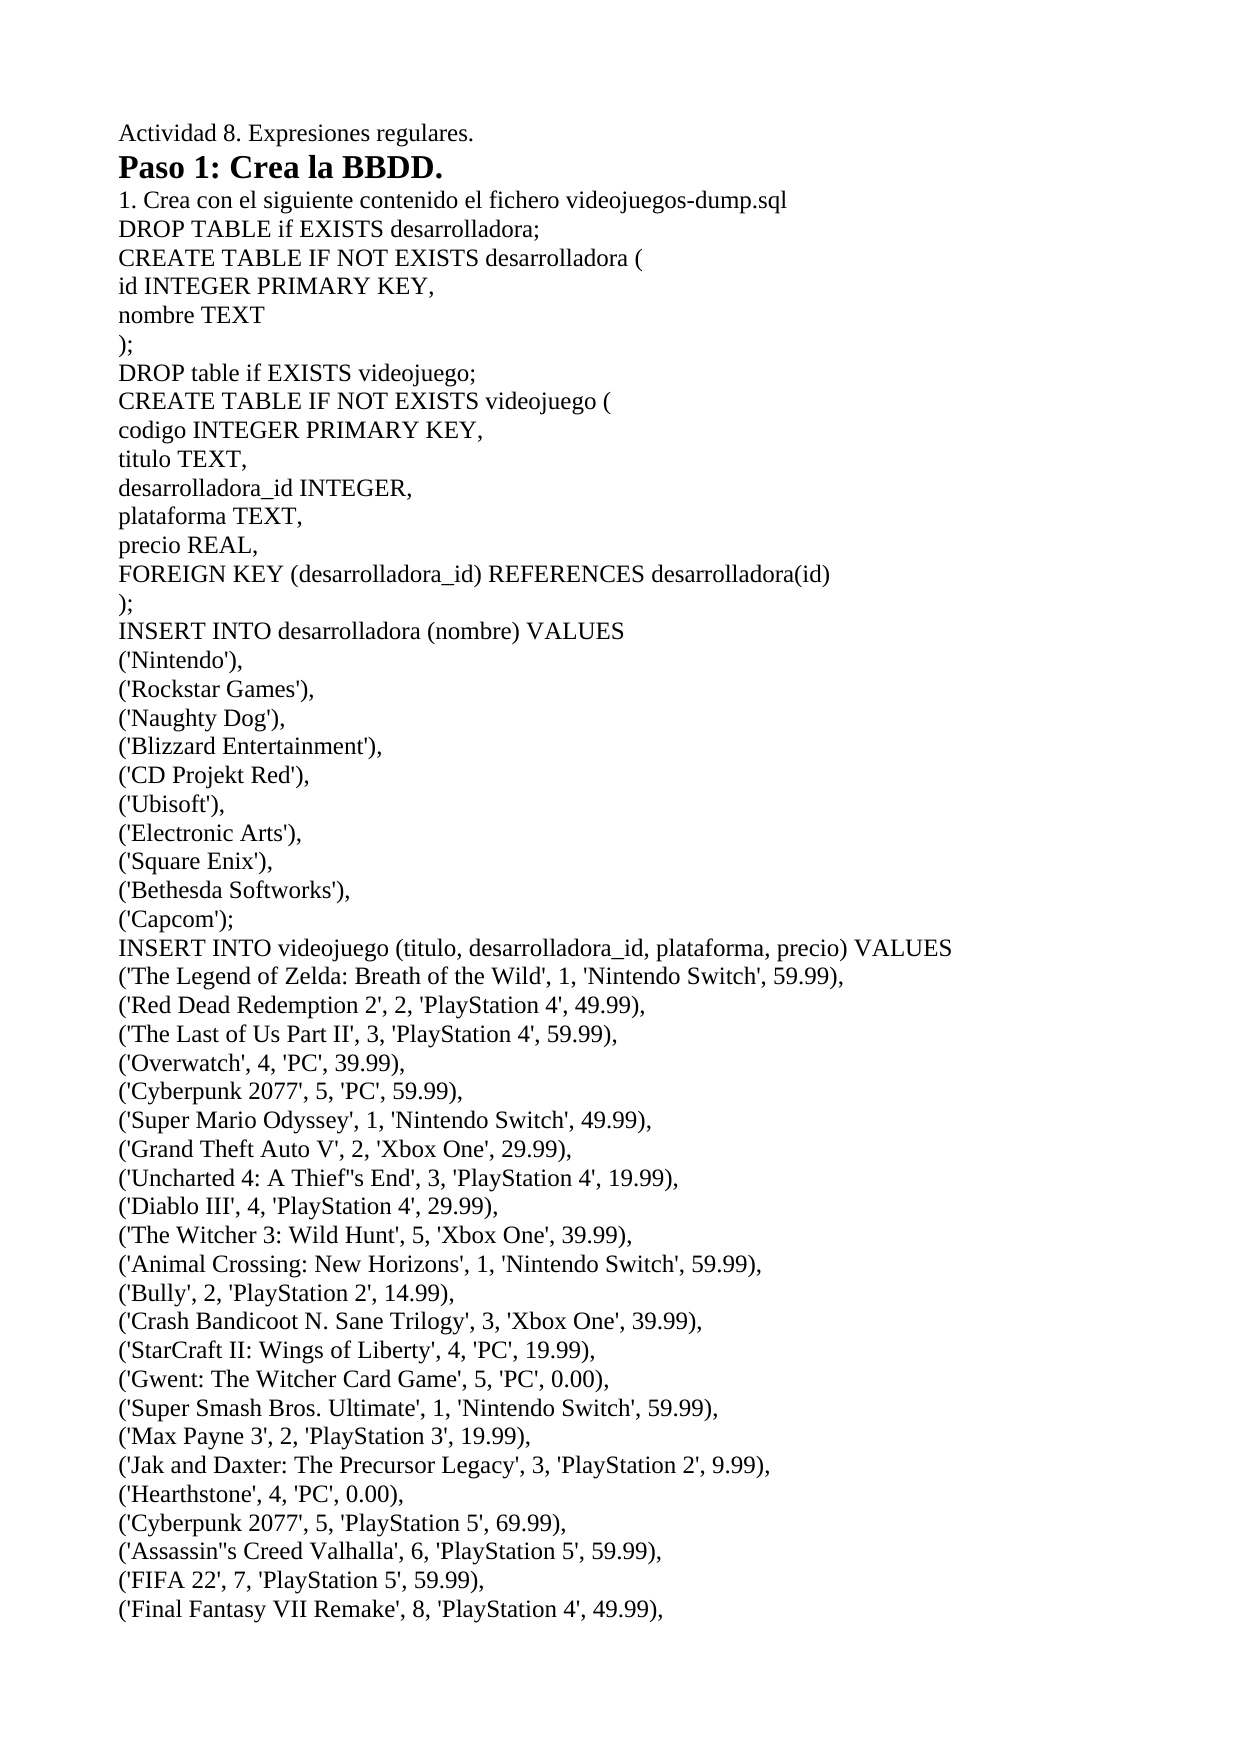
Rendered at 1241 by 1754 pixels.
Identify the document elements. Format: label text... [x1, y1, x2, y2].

text DROP table if EXISTS videojuego; [118, 358, 1122, 386]
text ('Hearthstone', 4, 'PC', 0.00), [118, 1479, 1122, 1508]
text ('Red Dead Redemption 2', 2, 'PlayStation 4', 49.99), [118, 990, 1122, 1019]
text ('Overwatch', 4, 'PC', 39.99), [118, 1048, 1122, 1076]
text ('Crash Bandicoot N. Sane Trilogy', 3, 'Xbox One', 39.99), [118, 1306, 1122, 1335]
text ('Animal Crossing: New Horizons', 1, 'Nintendo Switch', 59.99), [118, 1249, 1122, 1278]
text ('Jak and Daxter: The Precursor Legacy', 3, 'PlayStation 2', 9.99), [118, 1450, 1122, 1479]
text ('Super Smash Bros. Ultimate', 1, 'Nintendo Switch', 59.99), [118, 1393, 1122, 1421]
text ('Final Fantasy VII Remake', 8, 'PlayStation 4', 49.99), [118, 1594, 1122, 1623]
text ('Grand Theft Auto V', 2, 'Xbox One', 29.99), [118, 1134, 1122, 1163]
text ('Super Mario Odyssey', 1, 'Nintendo Switch', 49.99), [118, 1105, 1122, 1134]
text ('Gwent: The Witcher Card Game', 5, 'PC', 0.00), [118, 1364, 1122, 1393]
text ); [118, 329, 1122, 358]
text Paso 1: Crea la BBDD. [118, 147, 1122, 185]
text Actividad 8. Expresiones regulares. [118, 118, 1122, 147]
text ('The Legend of Zelda: Breath of the Wild', 1, 'Nintendo Switch', 59.99), [118, 961, 1122, 990]
text INSERT INTO desarrolladora (nombre) VALUES [118, 616, 1122, 645]
text 1. Crea con el siguiente contenido el fichero videojuegos-dump.sql [118, 185, 1122, 214]
text ('Diablo III', 4, 'PlayStation 4', 29.99), [118, 1191, 1122, 1220]
text ('Rockstar Games'), [118, 674, 1122, 703]
text ('Naughty Dog'), [118, 703, 1122, 731]
text ('Nintendo'), [118, 645, 1122, 674]
text ('The Witcher 3: Wild Hunt', 5, 'Xbox One', 39.99), [118, 1220, 1122, 1249]
text desarrolladora_id INTEGER, [118, 473, 1122, 501]
text INSERT INTO videojuego (titulo, desarrolladora_id, plataforma, precio) VALUES [118, 933, 1122, 961]
text ('StarCraft II: Wings of Liberty', 4, 'PC', 19.99), [118, 1335, 1122, 1364]
text codigo INTEGER PRIMARY KEY, [118, 415, 1122, 444]
text ('Bethesda Softworks'), [118, 875, 1122, 904]
text ('Bully', 2, 'PlayStation 2', 14.99), [118, 1278, 1122, 1306]
text ('Assassin''s Creed Valhalla', 6, 'PlayStation 5', 59.99), [118, 1536, 1122, 1565]
text CREATE TABLE IF NOT EXISTS desarrolladora ( [118, 243, 1122, 271]
text ('Max Payne 3', 2, 'PlayStation 3', 19.99), [118, 1421, 1122, 1450]
text ('The Last of Us Part II', 3, 'PlayStation 4', 59.99), [118, 1019, 1122, 1048]
text ('Uncharted 4: A Thief''s End', 3, 'PlayStation 4', 19.99), [118, 1163, 1122, 1191]
text ('Electronic Arts'), [118, 818, 1122, 846]
text DROP TABLE if EXISTS desarrolladora; [118, 214, 1122, 243]
text ('Square Enix'), [118, 846, 1122, 875]
text id INTEGER PRIMARY KEY, [118, 271, 1122, 300]
text ('Capcom'); [118, 904, 1122, 933]
text plataforma TEXT, [118, 501, 1122, 530]
text nombre TEXT [118, 300, 1122, 329]
text ('Cyberpunk 2077', 5, 'PlayStation 5', 69.99), [118, 1508, 1122, 1536]
text precio REAL, [118, 530, 1122, 559]
text CREATE TABLE IF NOT EXISTS videojuego ( [118, 386, 1122, 415]
text titulo TEXT, [118, 444, 1122, 473]
text FOREIGN KEY (desarrolladora_id) REFERENCES desarrolladora(id) [118, 559, 1122, 588]
text ('FIFA 22', 7, 'PlayStation 5', 59.99), [118, 1565, 1122, 1594]
text ('Cyberpunk 2077', 5, 'PC', 59.99), [118, 1076, 1122, 1105]
text ('Blizzard Entertainment'), [118, 731, 1122, 760]
text ); [118, 588, 1122, 616]
text ('Ubisoft'), [118, 789, 1122, 818]
text ('CD Projekt Red'), [118, 760, 1122, 789]
